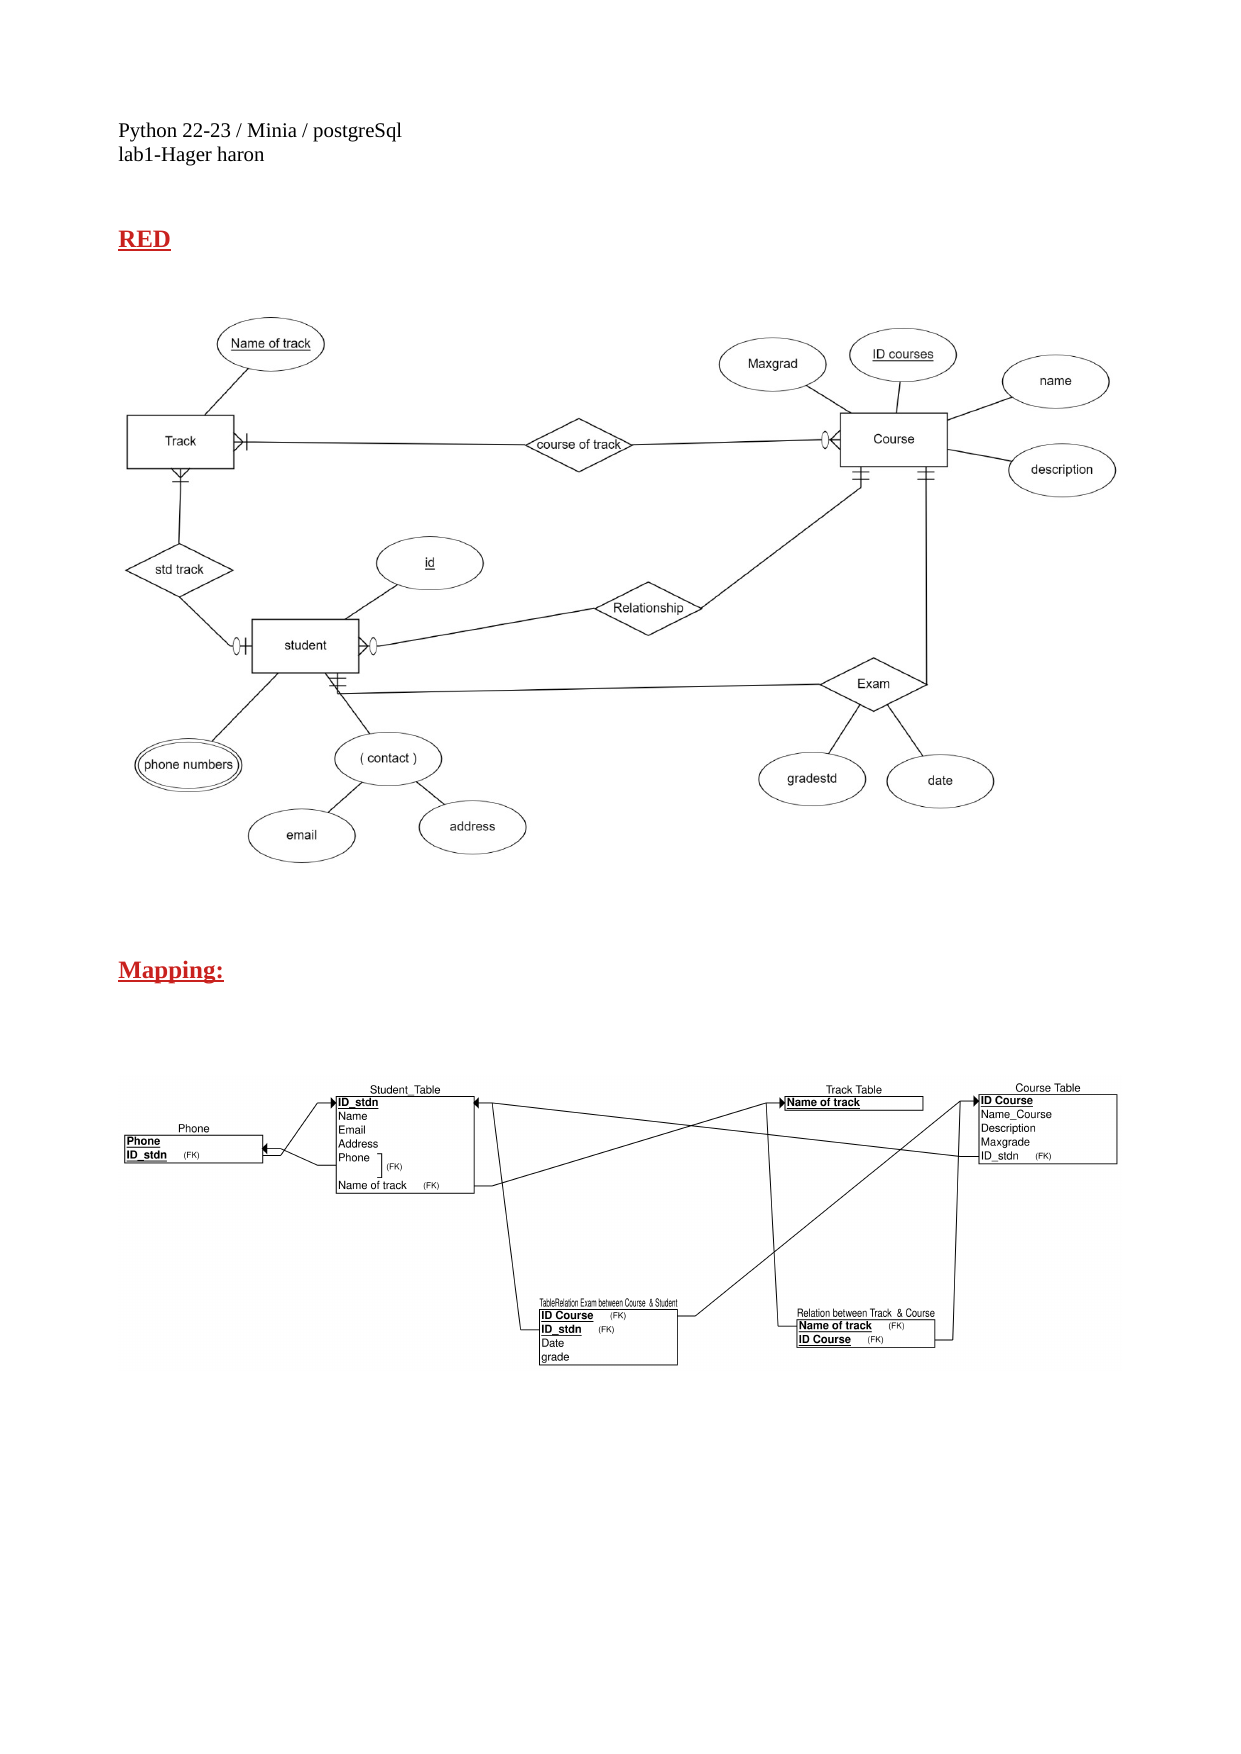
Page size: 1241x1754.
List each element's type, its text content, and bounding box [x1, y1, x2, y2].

picture [118, 1075, 1123, 1371]
picture [118, 310, 1123, 870]
text Mapping: [118, 955, 1122, 984]
text RED [118, 224, 1122, 253]
